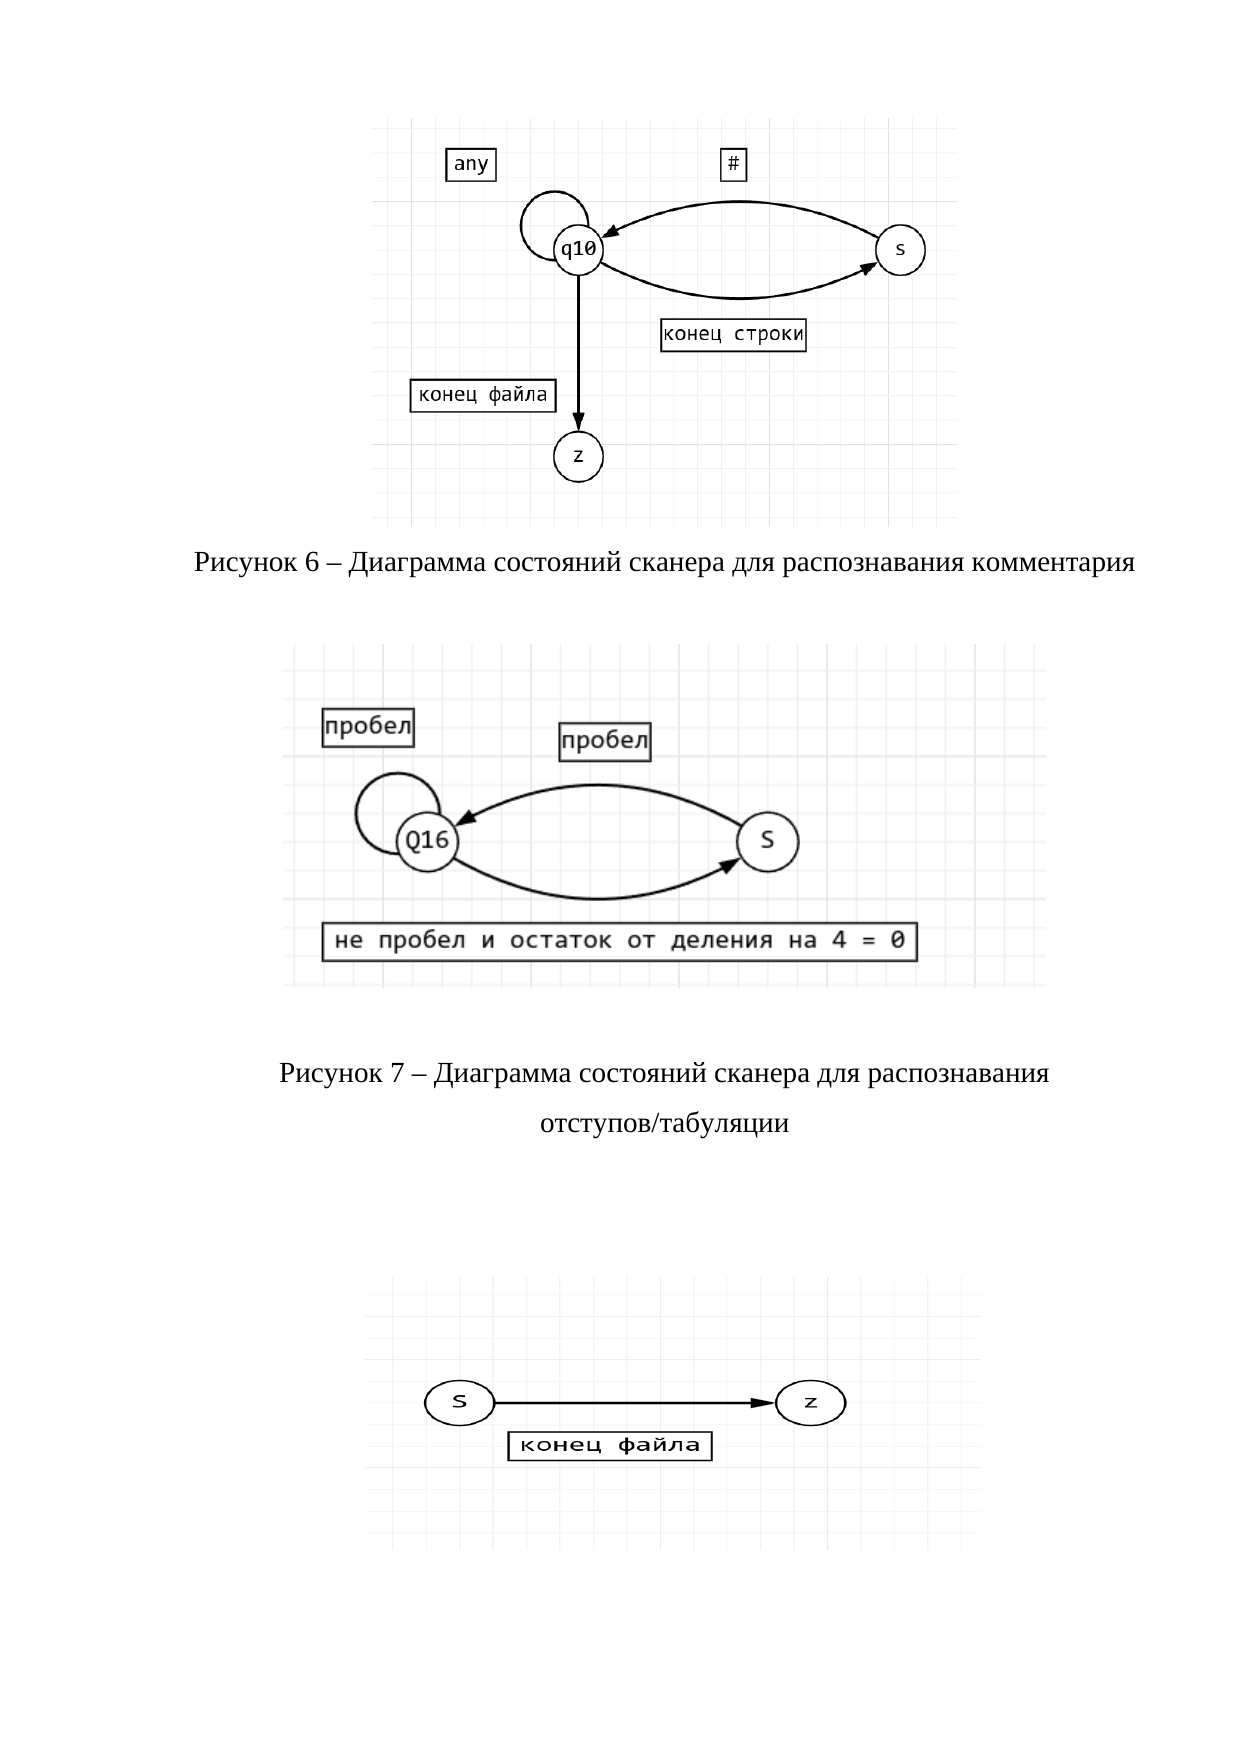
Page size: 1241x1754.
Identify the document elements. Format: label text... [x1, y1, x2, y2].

text Рисунок 7 – Диаграмма состояний сканера для распознавания отступов/табуляции [177, 1055, 1152, 1139]
picture [365, 1277, 981, 1550]
picture [282, 644, 1047, 988]
picture [371, 118, 957, 527]
text Рисунок 6 – Диаграмма состояний сканера для распознавания комментария [177, 118, 1152, 577]
